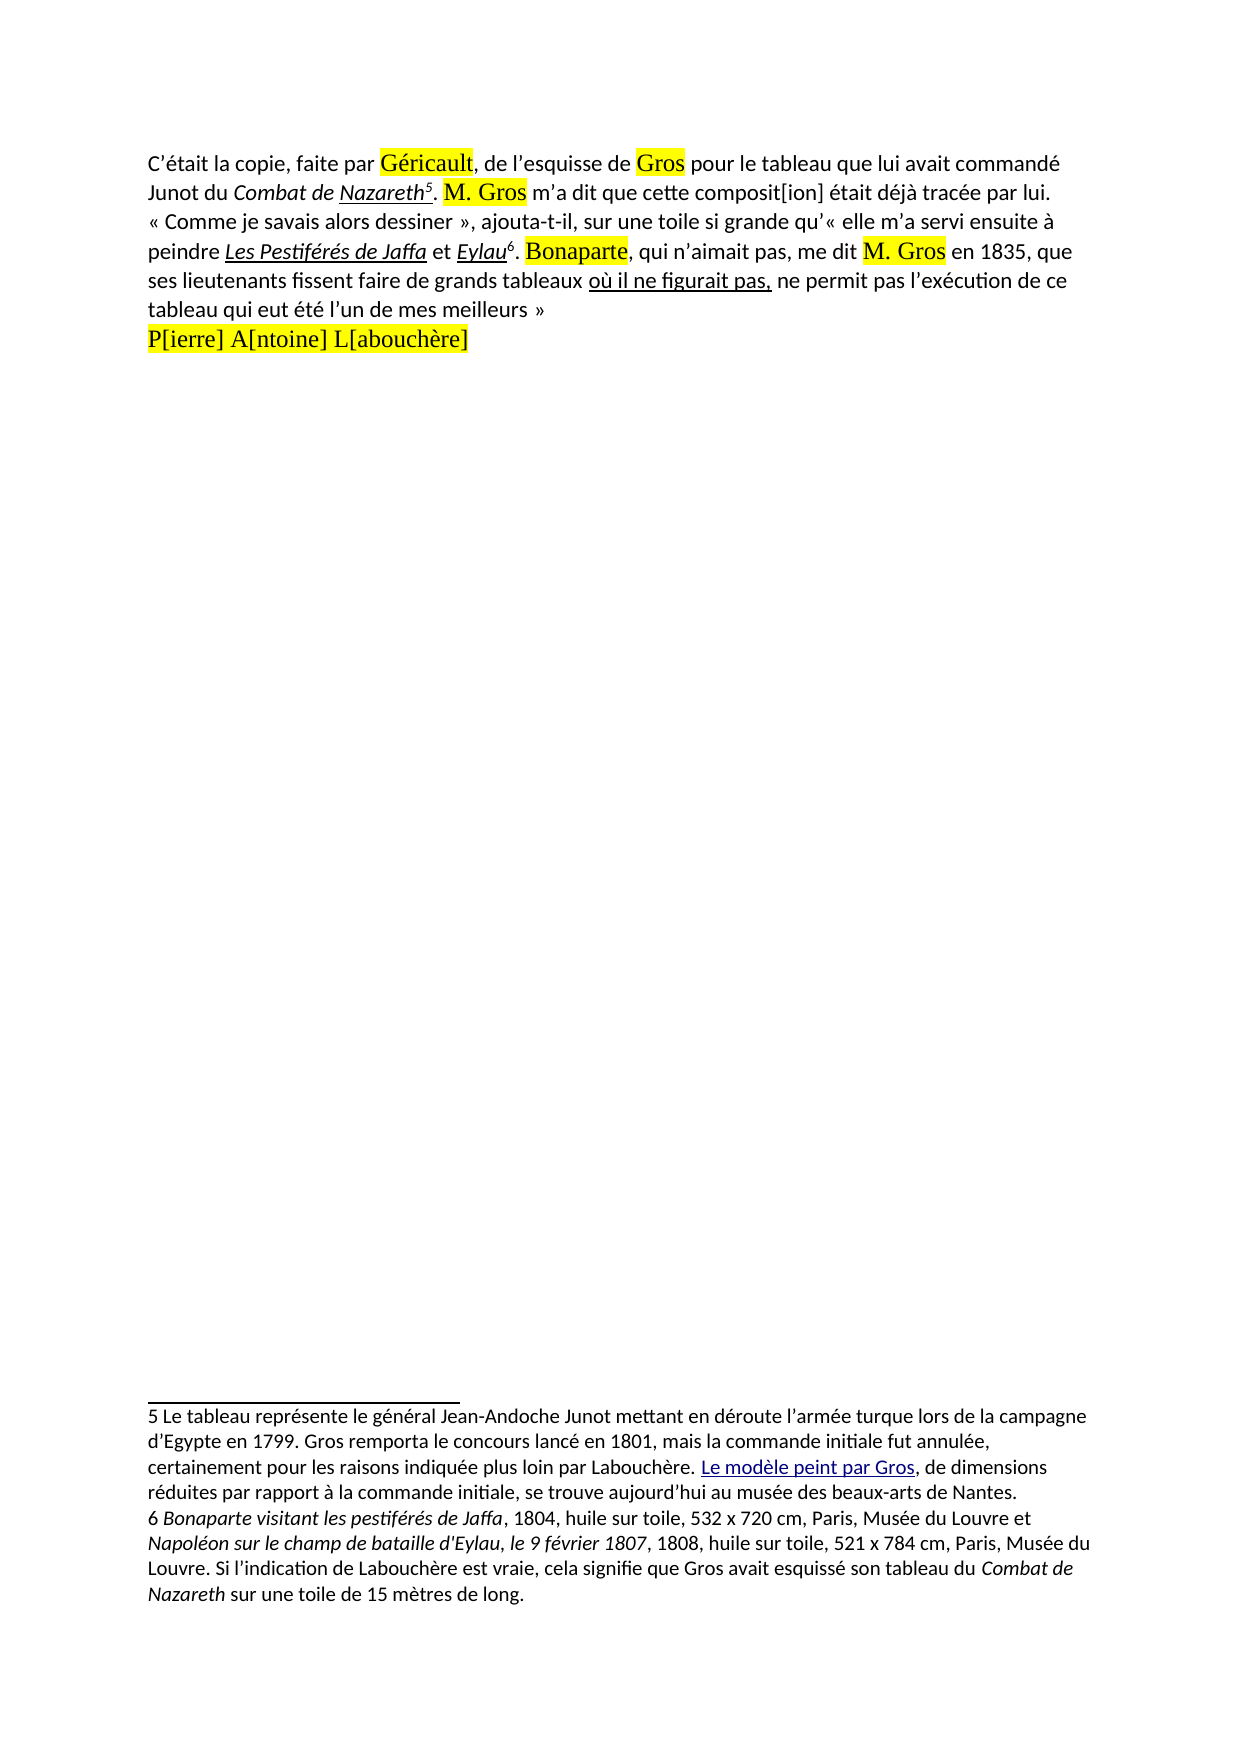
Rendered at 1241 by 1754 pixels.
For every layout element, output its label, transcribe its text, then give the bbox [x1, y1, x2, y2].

text P[ierre] A[ntoine] L[abouchère] [468, 324, 1093, 353]
text Bonaparte visitant les pestiférés de Jaffa, 1804, huile sur toile, 532 x 720 cm, Paris, Musée du Louvre et Napoléon sur le champ de bataille d'Eylau, le 9 février 1807, 1808, huile sur toile, 521 x 784 cm, Paris, Musée du Louvre. Si l’indication de Labouchère est vraie, cela signifie que Gros avait esquissé son tableau du Combat de Nazareth sur une toile de 15 mètres de long. [148, 1505, 1093, 1606]
text Le tableau représente le général Jean-Andoche Junot mettant en déroute l’armée turque lors de la campagne d’Egypte en 1799. Gros remporta le concours lancé en 1801, mais la commande initiale fut annulée, certainement pour les raisons indiquée plus loin par Labouchère. Le modèle peint par Gros, de dimensions réduites par rapport à la commande initiale, se trouve aujourd’hui au musée des beaux-arts de Nantes. [148, 1403, 1093, 1505]
text C’était la copie, faite par Géricault, de l’esquisse de Gros pour le tableau que lui avait commandé Junot du Combat de Nazareth. M. Gros m’a dit que cette composit[ion] était déjà tracée par lui. « Comme je savais alors dessiner », ajouta-t-il, sur une toile si grande qu’« elle m’a servi ensuite à peindre Les Pestiférés de Jaffa et Eylau. Bonaparte, qui n’aimait pas, me dit M. Gros en 1835, que ses lieutenants fissent faire de grands tableaux où il ne figurait pas, ne permit pas l’exécution de ce tableau qui eut été l’un de mes meilleurs » [148, 148, 1093, 323]
